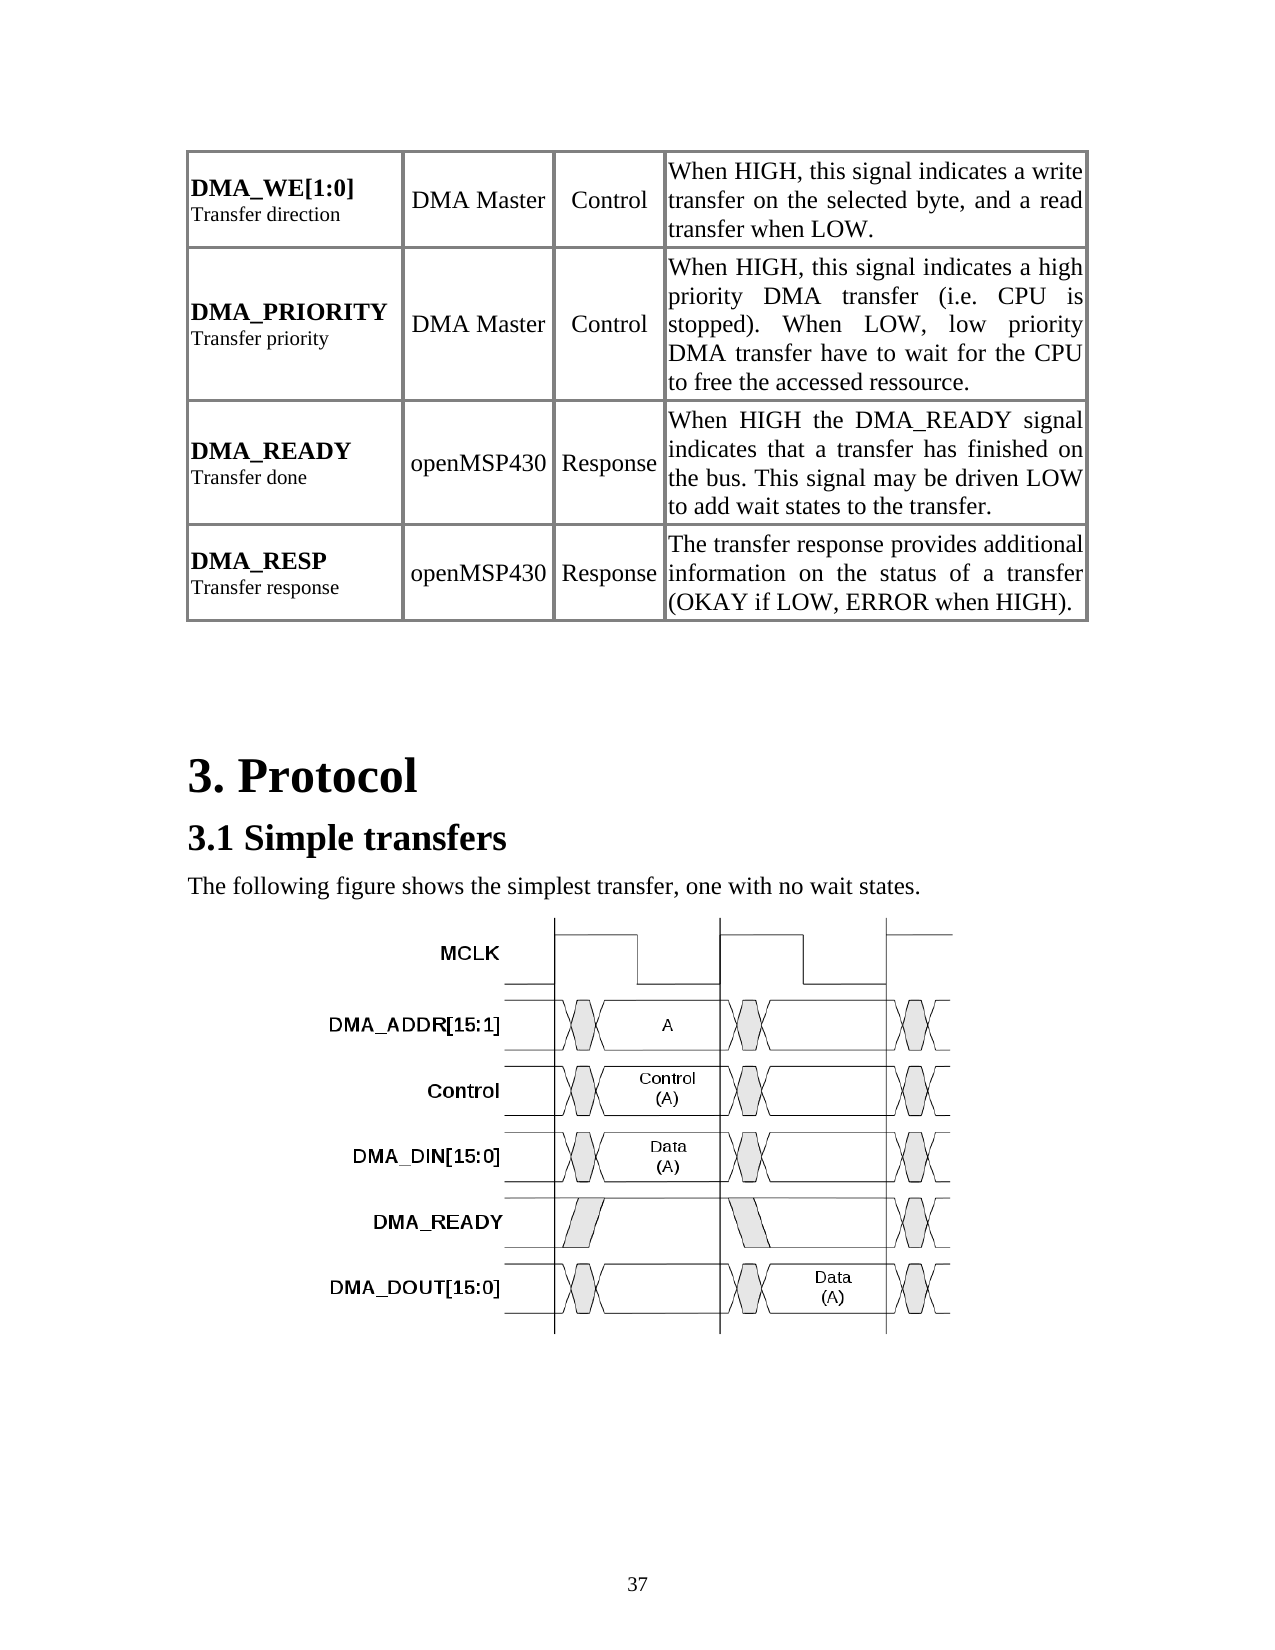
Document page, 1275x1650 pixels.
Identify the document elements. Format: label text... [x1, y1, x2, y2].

table_cell When HIGH, this signal indicates a write transfer on the selected byte, and a read transfer when LOW. [667, 153, 1085, 246]
table_cell DMA_RESP Transfer response [189, 526, 401, 619]
table_cell openMSP430 [405, 402, 552, 523]
picture [317, 912, 958, 1340]
table_cell DMA_READY Transfer done [189, 402, 401, 523]
table_cell DMA Master [405, 249, 552, 399]
table_cell DMA Master [405, 153, 552, 246]
table_cell DMA_WE[1:0] Transfer direction [189, 153, 401, 246]
table_cell When HIGH the DMA_READY signal indicates that a transfer has finished on the bus. This signal may be driven LOW to add wait states to the transfer. [667, 402, 1085, 523]
text The following figure shows the simplest transfer, one with no wait states. [187, 871, 1088, 900]
table_cell openMSP430 [405, 526, 552, 619]
table_cell Response [556, 402, 663, 523]
table_cell Response [556, 526, 663, 619]
table_cell The transfer response provides additional information on the status of a transfer (OKAY if LOW, ERROR when HIGH). [667, 526, 1085, 619]
table_cell Control [556, 153, 663, 246]
text 3.1 Simple transfers [187, 816, 1088, 859]
text 3. Protocol [187, 746, 1088, 803]
table_cell When HIGH, this signal indicates a high priority DMA transfer (i.e. CPU is stopped). When LOW, low priority DMA transfer have to wait for the CPU to free the accessed ressource. [667, 249, 1085, 399]
table_cell DMA_PRIORITY Transfer priority [189, 249, 401, 399]
table_cell Control [556, 249, 663, 399]
